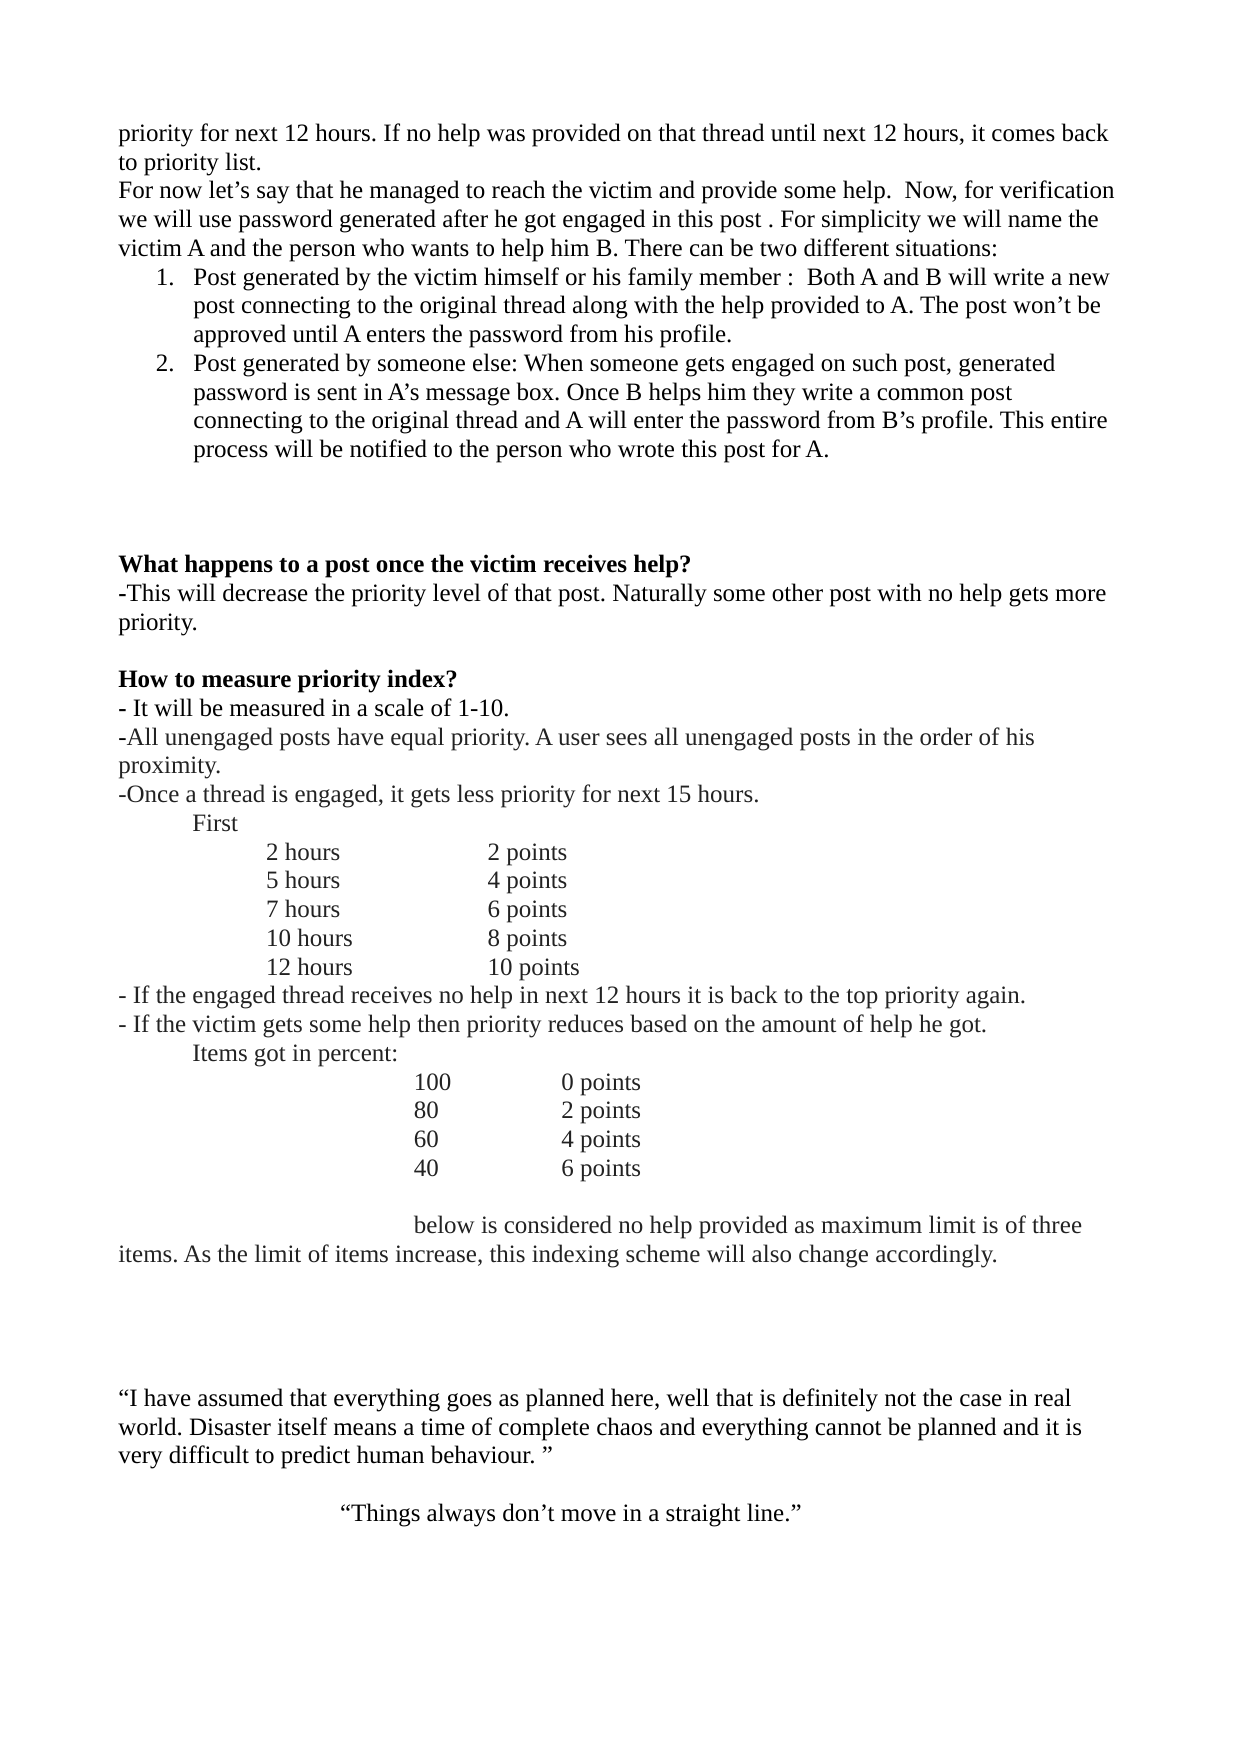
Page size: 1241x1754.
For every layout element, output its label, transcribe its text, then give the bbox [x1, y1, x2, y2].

text “I have assumed that everything goes as planned here, well that is definitely not the case in real world. Disaster itself means a time of complete chaos and everything cannot be planned and it is very difficult to predict human behaviour. ” [118, 1383, 1122, 1469]
text 100 0 points [118, 1067, 1122, 1096]
text -Once a thread is engaged, it gets less priority for next 15 hours. [118, 779, 1122, 808]
text - If the victim gets some help then priority reduces based on the amount of help he got. [118, 1009, 1122, 1038]
text -This will decrease the priority level of that post. Naturally some other post with no help gets more priority. [118, 578, 1122, 636]
text 40 6 points [118, 1153, 1122, 1182]
text 80 2 points [118, 1096, 1122, 1124]
text First [118, 808, 1122, 837]
text priority for next 12 hours. If no help was provided on that thread until next 12 hours, it comes back to priority list. [118, 118, 1122, 176]
list Post generated by someone else: When someone gets engaged on such post, generated password is sent in A’s message box. Once B helps him they write a common post connecting to the original thread and A will enter the password from B’s profile. This entire process will be notified to the person who wrote this post for A. [156, 348, 1122, 463]
text Items got in percent: [118, 1038, 1122, 1067]
text For now let’s say that he managed to reach the victim and provide some help. Now, for verification we will use password generated after he got engaged in this post . For simplicity we will name the victim A and the person who wants to help him B. There can be two different situations: [118, 176, 1122, 262]
text 60 4 points [118, 1124, 1122, 1153]
text “Things always don’t move in a straight line.” [118, 1498, 1122, 1527]
text 12 hours 10 points [118, 952, 1122, 981]
list Post generated by the victim himself or his family member : Both A and B will write a new post connecting to the original thread along with the help provided to A. The post won’t be approved until A enters the password from his profile. [156, 262, 1122, 348]
text 5 hours 4 points [118, 866, 1122, 894]
text 2 hours 2 points [118, 837, 1122, 866]
text -All unengaged posts have equal priority. A user sees all unengaged posts in the order of his proximity. [118, 722, 1122, 779]
text below is considered no help provided as maximum limit is of three items. As the limit of items increase, this indexing scheme will also change accordingly. [118, 1211, 1122, 1268]
text What happens to a post once the victim receives help? [118, 549, 1122, 578]
text How to measure priority index? [118, 664, 1122, 693]
text 7 hours 6 points [118, 894, 1122, 923]
text 10 hours 8 points [118, 923, 1122, 952]
text - It will be measured in a scale of 1-10. [118, 693, 1122, 722]
text - If the engaged thread receives no help in next 12 hours it is back to the top priority again. [118, 981, 1122, 1009]
